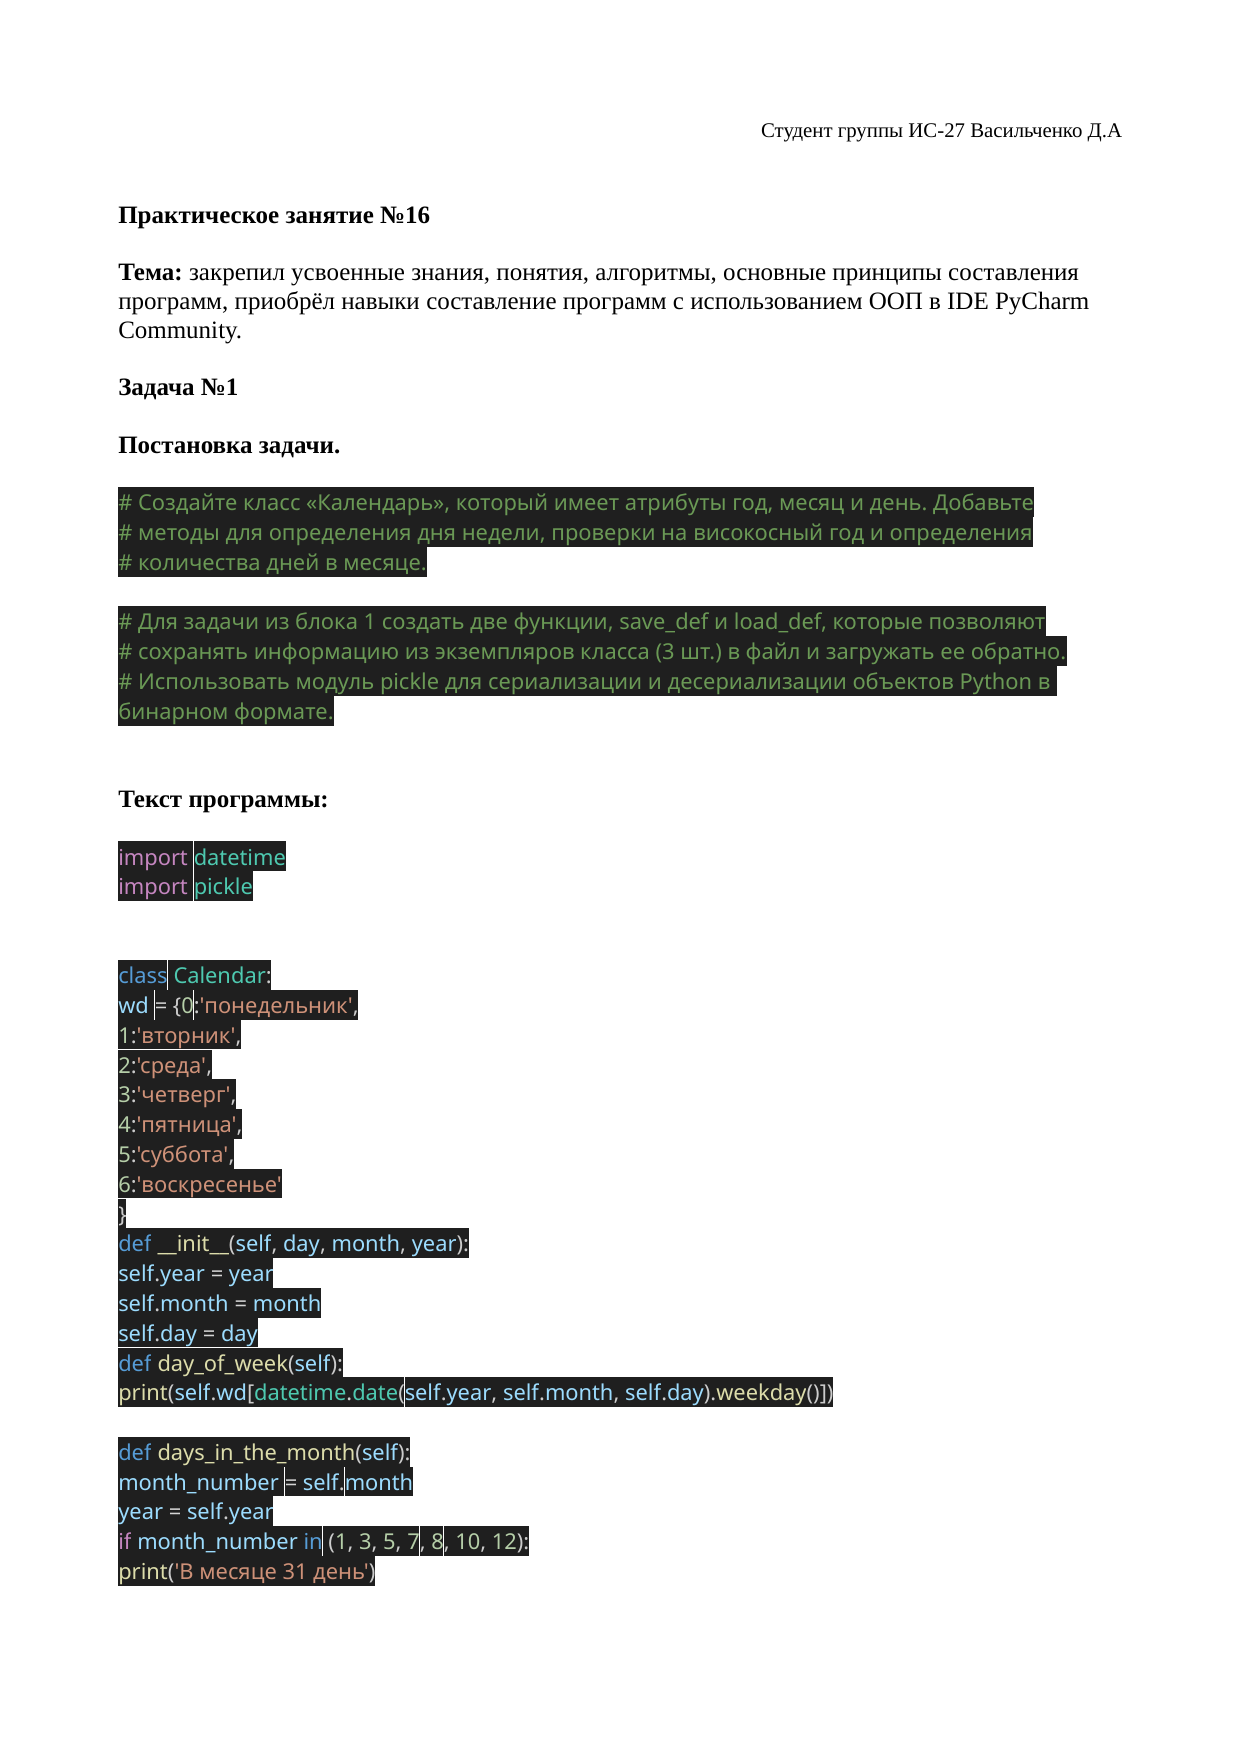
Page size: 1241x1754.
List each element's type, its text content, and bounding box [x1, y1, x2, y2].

text 6:'воскресенье' [118, 1169, 1122, 1198]
text month_number = self.month [118, 1467, 1122, 1496]
text wd = {0:'понедельник', [118, 990, 1122, 1020]
text Текст программы: [118, 784, 1122, 813]
text 4:'пятница', [118, 1109, 1122, 1139]
text print('В месяце 31 день') [118, 1556, 1122, 1586]
text 3:'четверг', [118, 1079, 1122, 1109]
text # методы для определения дня недели, проверки на високосный год и определения [118, 517, 1122, 547]
text class Calendar: [118, 960, 1122, 990]
text self.year = year [118, 1258, 1122, 1288]
text # Для задачи из блока 1 создать две функции, save_def и load_def, которые позволяют [118, 606, 1122, 636]
text def __init__(self, day, month, year): [118, 1228, 1122, 1258]
text Постановка задачи. [118, 430, 1122, 458]
text Задача №1 [118, 372, 1122, 401]
text 5:'суббота', [118, 1139, 1122, 1169]
text self.month = month [118, 1288, 1122, 1318]
text # Использовать модуль pickle для сериализации и десериализации объектов Python в бинарном формате. [118, 666, 1122, 726]
text year = self.year [118, 1496, 1122, 1526]
text import pickle [118, 871, 1122, 901]
text import datetime [118, 841, 1122, 871]
text def days_in_the_month(self): [118, 1437, 1122, 1467]
text Практическое занятие №16 [118, 200, 1122, 228]
text Студент группы ИС-27 Васильченко Д.А [118, 118, 1122, 142]
text Тема: закрепил усвоенные знания, понятия, алгоритмы, основные принципы составления программ, приобрёл навыки составление программ с использованием ООП в IDE PyCharm Community. [118, 257, 1122, 343]
text def day_of_week(self): [118, 1347, 1122, 1377]
text # сохранять информацию из экземпляров класса (3 шт.) в файл и загружать ее обратно. [118, 636, 1122, 666]
text } [118, 1198, 1122, 1228]
text if month_number in (1, 3, 5, 7, 8, 10, 12): [118, 1526, 1122, 1556]
text 2:'среда', [118, 1049, 1122, 1079]
text # количества дней в месяце. [118, 547, 1122, 577]
text 1:'вторник', [118, 1020, 1122, 1049]
text # Создайте класс «Календарь», который имеет атрибуты год, месяц и день. Добавьте [118, 487, 1122, 517]
text print(self.wd[datetime.date(self.year, self.month, self.day).weekday()]) [118, 1377, 1122, 1407]
text self.day = day [118, 1318, 1122, 1347]
